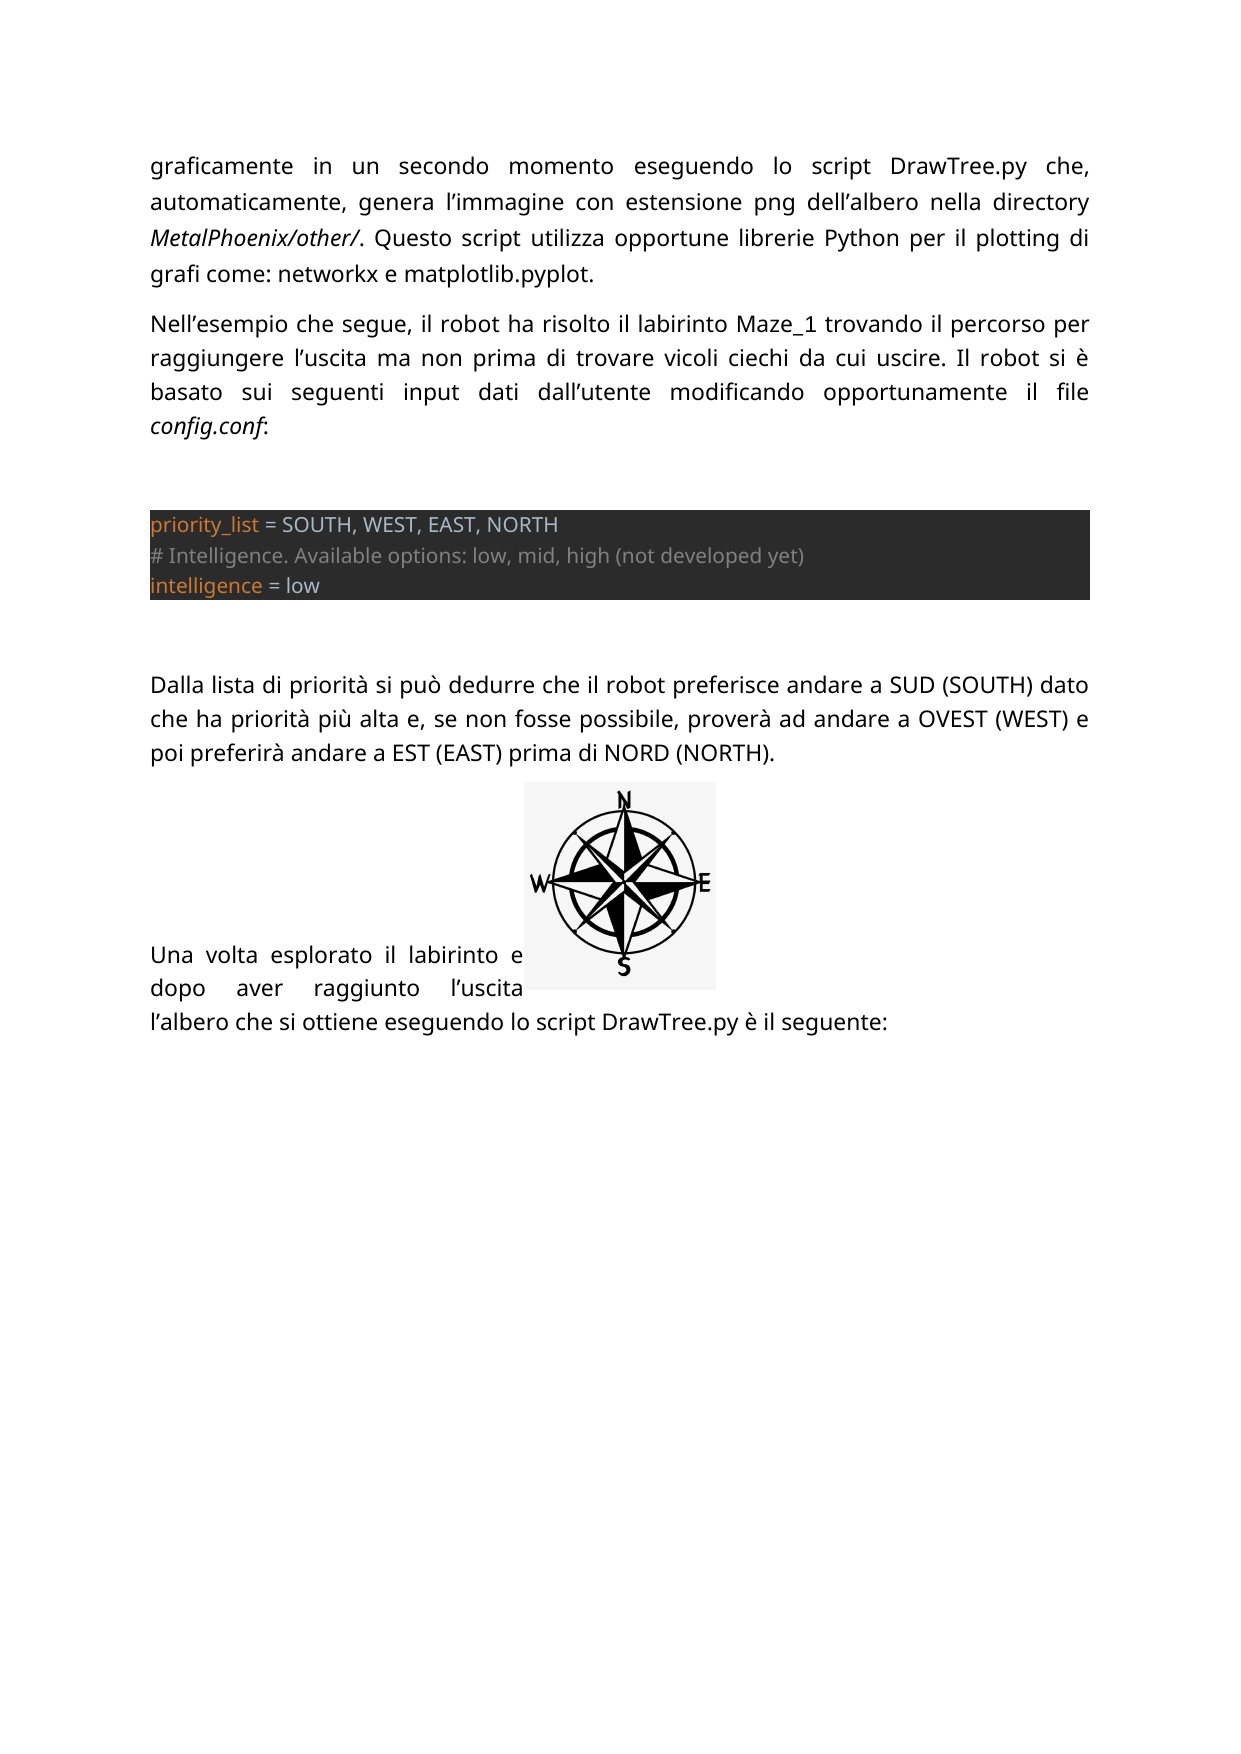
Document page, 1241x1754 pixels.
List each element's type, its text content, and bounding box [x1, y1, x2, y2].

text graficamente in un secondo momento eseguendo lo script DrawTree.py che, automaticamente, genera l’immagine con estensione png dell’albero nella directory MetalPhoenix/other/. Questo script utilizza opportune librerie Python per il plotting di grafi come: networkx e matplotlib.pyplot. [150, 150, 1090, 289]
text priority_list = SOUTH, WEST, EAST, NORTH # Intelligence. Available options: low, mid, high (not developed yet) intelligence = low [150, 510, 1090, 600]
picture [523, 782, 717, 990]
text Dalla lista di priorità si può dedurre che il robot preferisce andare a SUD (SOUTH) dato che ha priorità più alta e, se non fosse possibile, proverà ad andare a OVEST (WEST) e poi preferirà andare a EST (EAST) prima di NORD (NORTH). [150, 669, 1090, 768]
text Nell’esempio che segue, il robot ha risolto il labirinto Maze_1 trovando il percorso per raggiungere l’uscita ma non prima di trovare vicoli ciechi da cui uscire. Il robot si è basato sui seguenti input dati dall’utente modificando opportunamente il file config.conf: [150, 308, 1090, 441]
text Una volta esplorato il labirinto e dopo aver raggiunto l’uscita l’albero che si ottiene eseguendo lo script DrawTree.py è il seguente: [150, 938, 1090, 1037]
